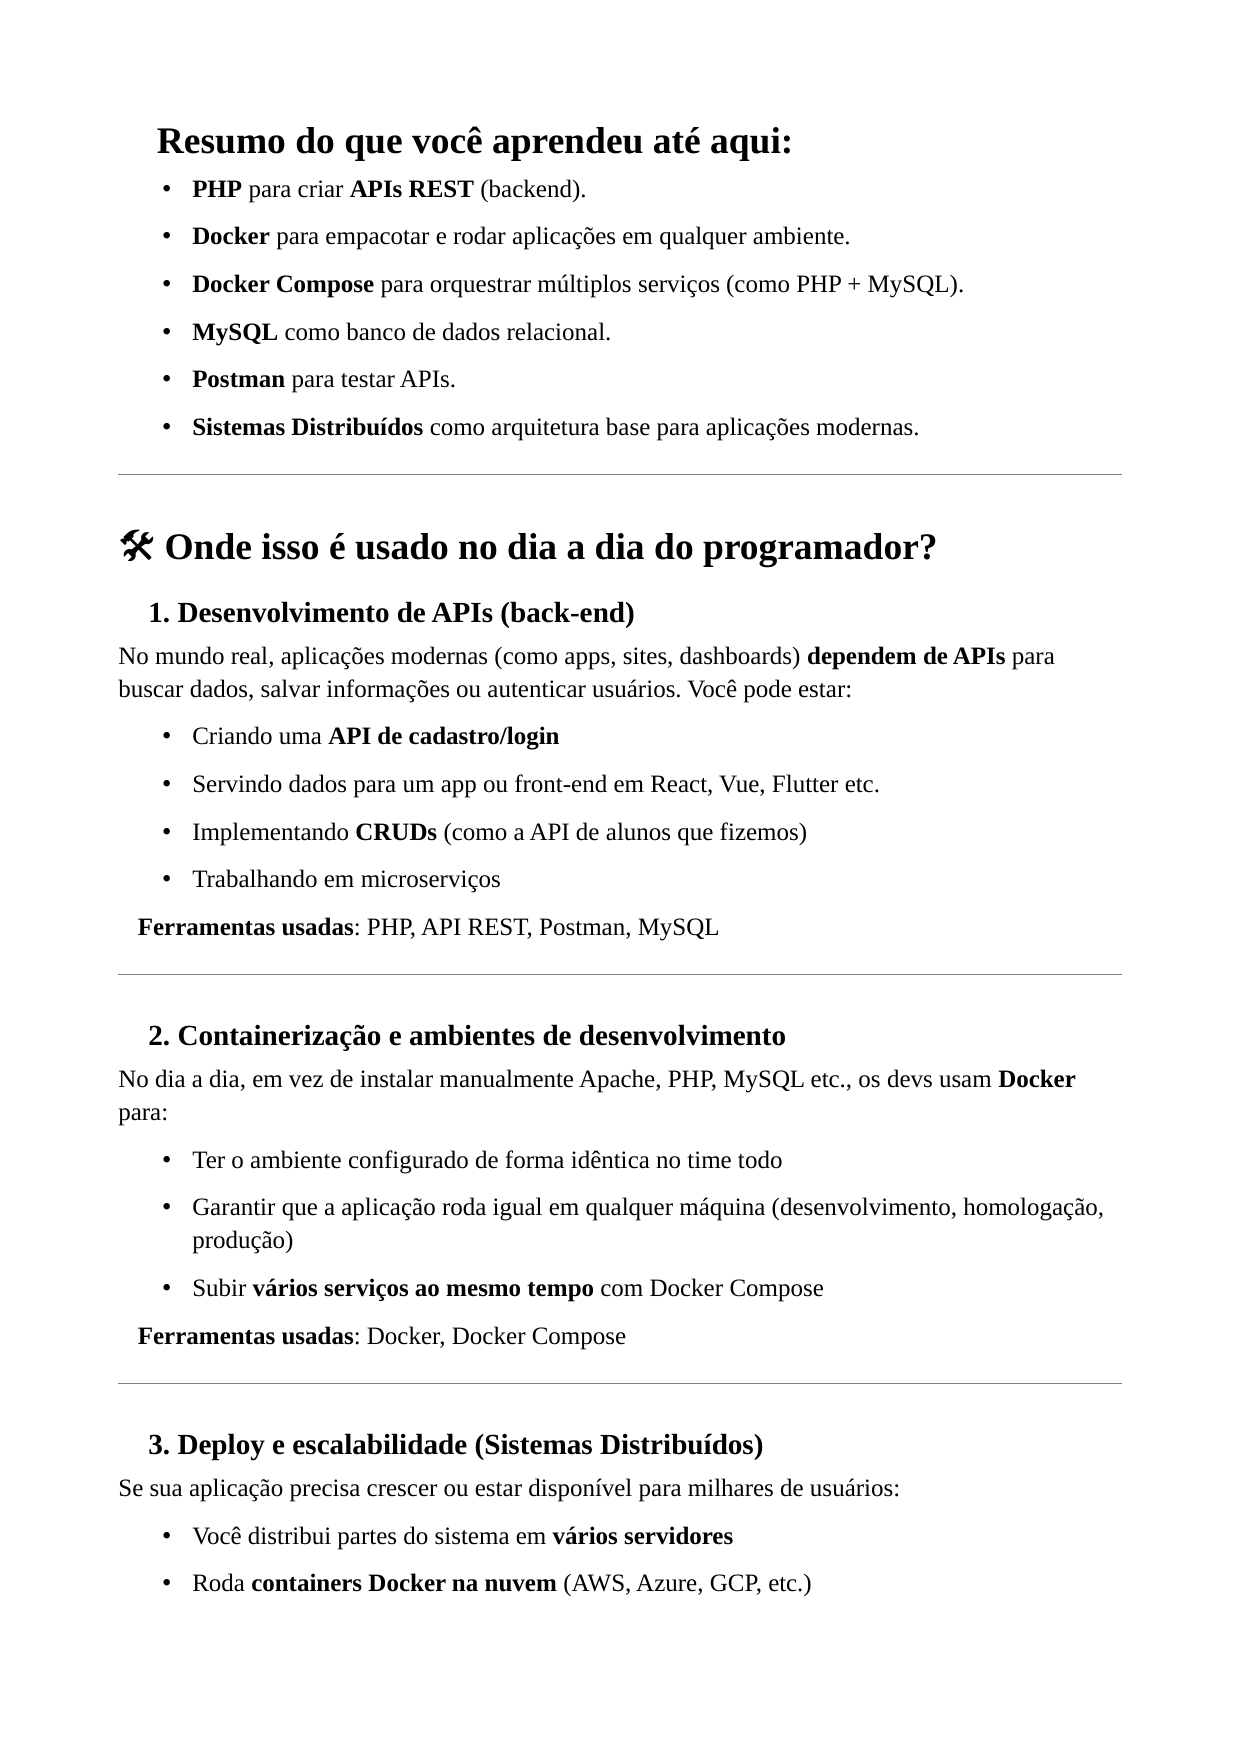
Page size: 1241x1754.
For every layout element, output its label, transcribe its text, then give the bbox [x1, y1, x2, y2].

list Criando uma API de cadastro/login [162, 721, 1122, 750]
subtitle 🛠️ Onde isso é usado no dia a dia do programador? [118, 524, 1122, 568]
list Implementando CRUDs (como a API de alunos que fizemos) [162, 817, 1122, 845]
list PHP para criar APIs REST (backend). [162, 174, 1122, 202]
list Ter o ambiente configurado de forma idêntica no time todo [162, 1145, 1122, 1174]
subtitle ✅ 3. Deploy e escalabilidade (Sistemas Distribuídos) [118, 1427, 1122, 1461]
list Docker para empacotar e rodar aplicações em qualquer ambiente. [162, 221, 1122, 250]
list Você distribui partes do sistema em vários servidores [162, 1521, 1122, 1549]
list Servindo dados para um app ou front-end em React, Vue, Flutter etc. [162, 769, 1122, 798]
list Sistemas Distribuídos como arquitetura base para aplicações modernas. [162, 412, 1122, 441]
list MySQL como banco de dados relacional. [162, 317, 1122, 345]
subtitle 🧩 Resumo do que você aprendeu até aqui: [118, 118, 1122, 161]
list Trabalhando em microserviços [162, 864, 1122, 893]
list Subir vários serviços ao mesmo tempo com Docker Compose [162, 1273, 1122, 1302]
list Roda containers Docker na nuvem (AWS, Azure, GCP, etc.) [162, 1568, 1122, 1597]
text No mundo real, aplicações modernas (como apps, sites, dashboards) dependem de APIs para buscar dados, salvar informações ou autenticar usuários. Você pode estar: [118, 641, 1122, 702]
list Postman para testar APIs. [162, 364, 1122, 393]
text 📍Ferramentas usadas: Docker, Docker Compose [118, 1321, 1122, 1349]
text Se sua aplicação precisa crescer ou estar disponível para milhares de usuários: [118, 1473, 1122, 1502]
text 📍Ferramentas usadas: PHP, API REST, Postman, MySQL [118, 912, 1122, 941]
text No dia a dia, em vez de instalar manualmente Apache, PHP, MySQL etc., os devs usam Docker para: [118, 1064, 1122, 1126]
subtitle ✅ 1. Desenvolvimento de APIs (back-end) [118, 595, 1122, 628]
list Docker Compose para orquestrar múltiplos serviços (como PHP + MySQL). [162, 269, 1122, 298]
subtitle ✅ 2. Containerização e ambientes de desenvolvimento [118, 1018, 1122, 1052]
list Garantir que a aplicação roda igual em qualquer máquina (desenvolvimento, homologação, produção) [162, 1192, 1122, 1254]
